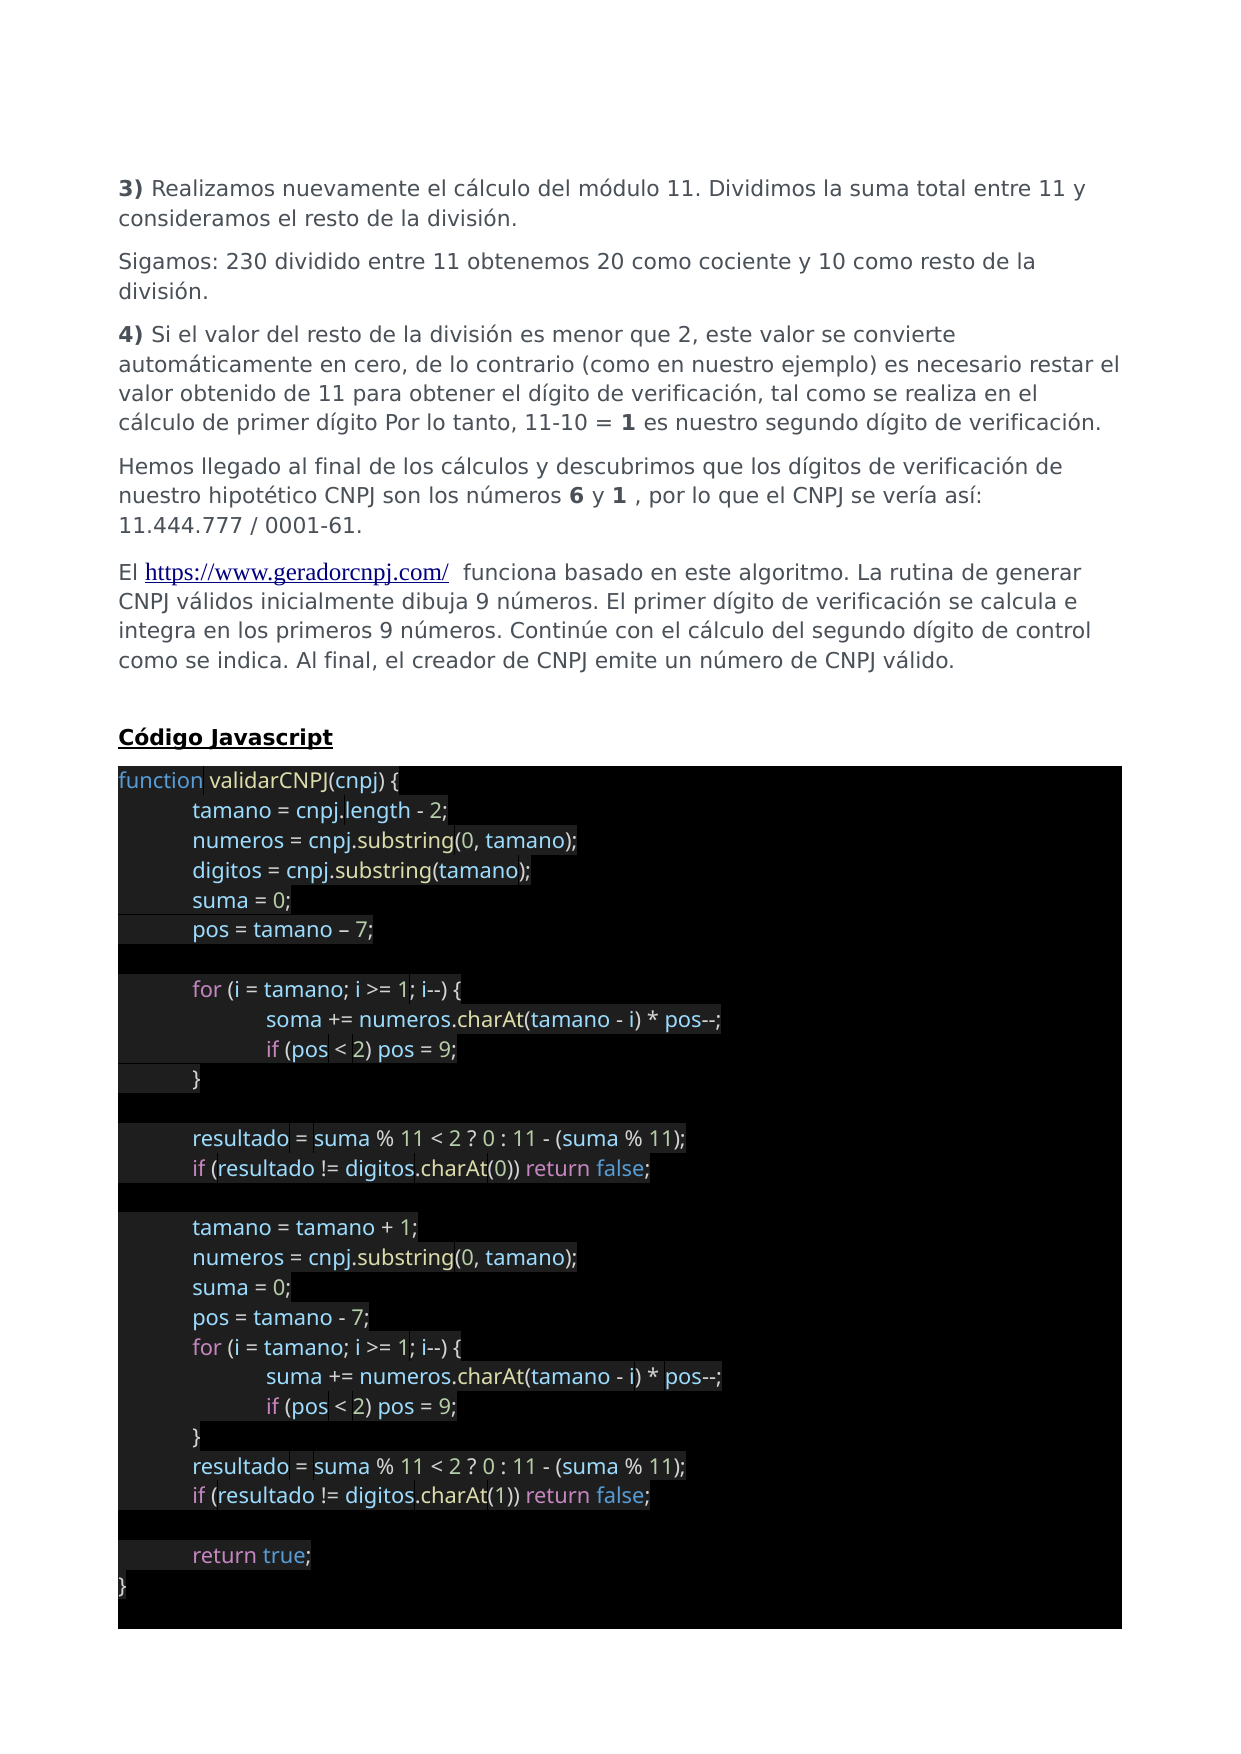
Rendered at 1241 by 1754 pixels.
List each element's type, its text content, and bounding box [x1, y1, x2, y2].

text soma += numeros.charAt(tamano - i) * pos--; [118, 1004, 1122, 1034]
text tamano = cnpj.length - 2; [118, 795, 1122, 825]
text tamano = tamano + 1; [118, 1212, 1122, 1242]
text } [118, 1063, 1122, 1093]
text if (pos < 2) pos = 9; [118, 1391, 1122, 1421]
text 4) Si el valor del resto de la división es menor que 2, este valor se convierte automáticamente en cero, de lo contrario (como en nuestro ejemplo) es necesario restar el valor obtenido de 11 para obtener el dígito de verificación, tal como se realiza en el cálculo de primer dígito Por lo tanto, 11-10 = 1 es nuestro segundo dígito de verificación. [118, 323, 1122, 436]
text numeros = cnpj.substring(0, tamano); [118, 825, 1122, 855]
text if (pos < 2) pos = 9; [118, 1034, 1122, 1063]
text Código Javascript [118, 721, 1122, 751]
text suma = 0; [118, 885, 1122, 914]
text for (i = tamano; i >= 1; i--) { [118, 974, 1122, 1004]
text suma += numeros.charAt(tamano - i) * pos--; [118, 1361, 1122, 1391]
text suma = 0; [118, 1272, 1122, 1302]
text digitos = cnpj.substring(tamano); [118, 855, 1122, 885]
text for (i = tamano; i >= 1; i--) { [118, 1331, 1122, 1361]
text return true; [118, 1540, 1122, 1570]
text El https://www.geradorcnpj.com/ funciona basado en este algoritmo. La rutina de generar CNPJ válidos inicialmente dibuja 9 números. El primer dígito de verificación se calcula e integra en los primeros 9 números. Continúe con el cálculo del segundo dígito de control como se indica. Al final, el creador de CNPJ emite un número de CNPJ válido. [118, 557, 1122, 673]
text Sigamos: 230 dividido entre 11 obtenemos 20 como cociente y 10 como resto de la división. [118, 249, 1122, 304]
text numeros = cnpj.substring(0, tamano); [118, 1242, 1122, 1272]
text Hemos llegado al final de los cálculos y descubrimos que los dígitos de verificación de nuestro hipotético CNPJ son los números 6 y 1 , por lo que el CNPJ se vería así: 11.444.777 / 0001-61. [118, 454, 1122, 538]
text resultado = suma % 11 < 2 ? 0 : 11 - (suma % 11); [118, 1451, 1122, 1480]
text function validarCNPJ(cnpj) { [118, 766, 1122, 795]
text if (resultado != digitos.charAt(0)) return false; [118, 1153, 1122, 1183]
text pos = tamano – 7; [118, 914, 1122, 944]
text 3) Realizamos nuevamente el cálculo del módulo 11. Dividimos la suma total entre 11 y consideramos el resto de la división. [118, 176, 1122, 231]
text } [118, 1570, 1122, 1599]
text resultado = suma % 11 < 2 ? 0 : 11 - (suma % 11); [118, 1123, 1122, 1153]
text if (resultado != digitos.charAt(1)) return false; [118, 1480, 1122, 1510]
text pos = tamano - 7; [118, 1302, 1122, 1331]
text } [118, 1421, 1122, 1451]
